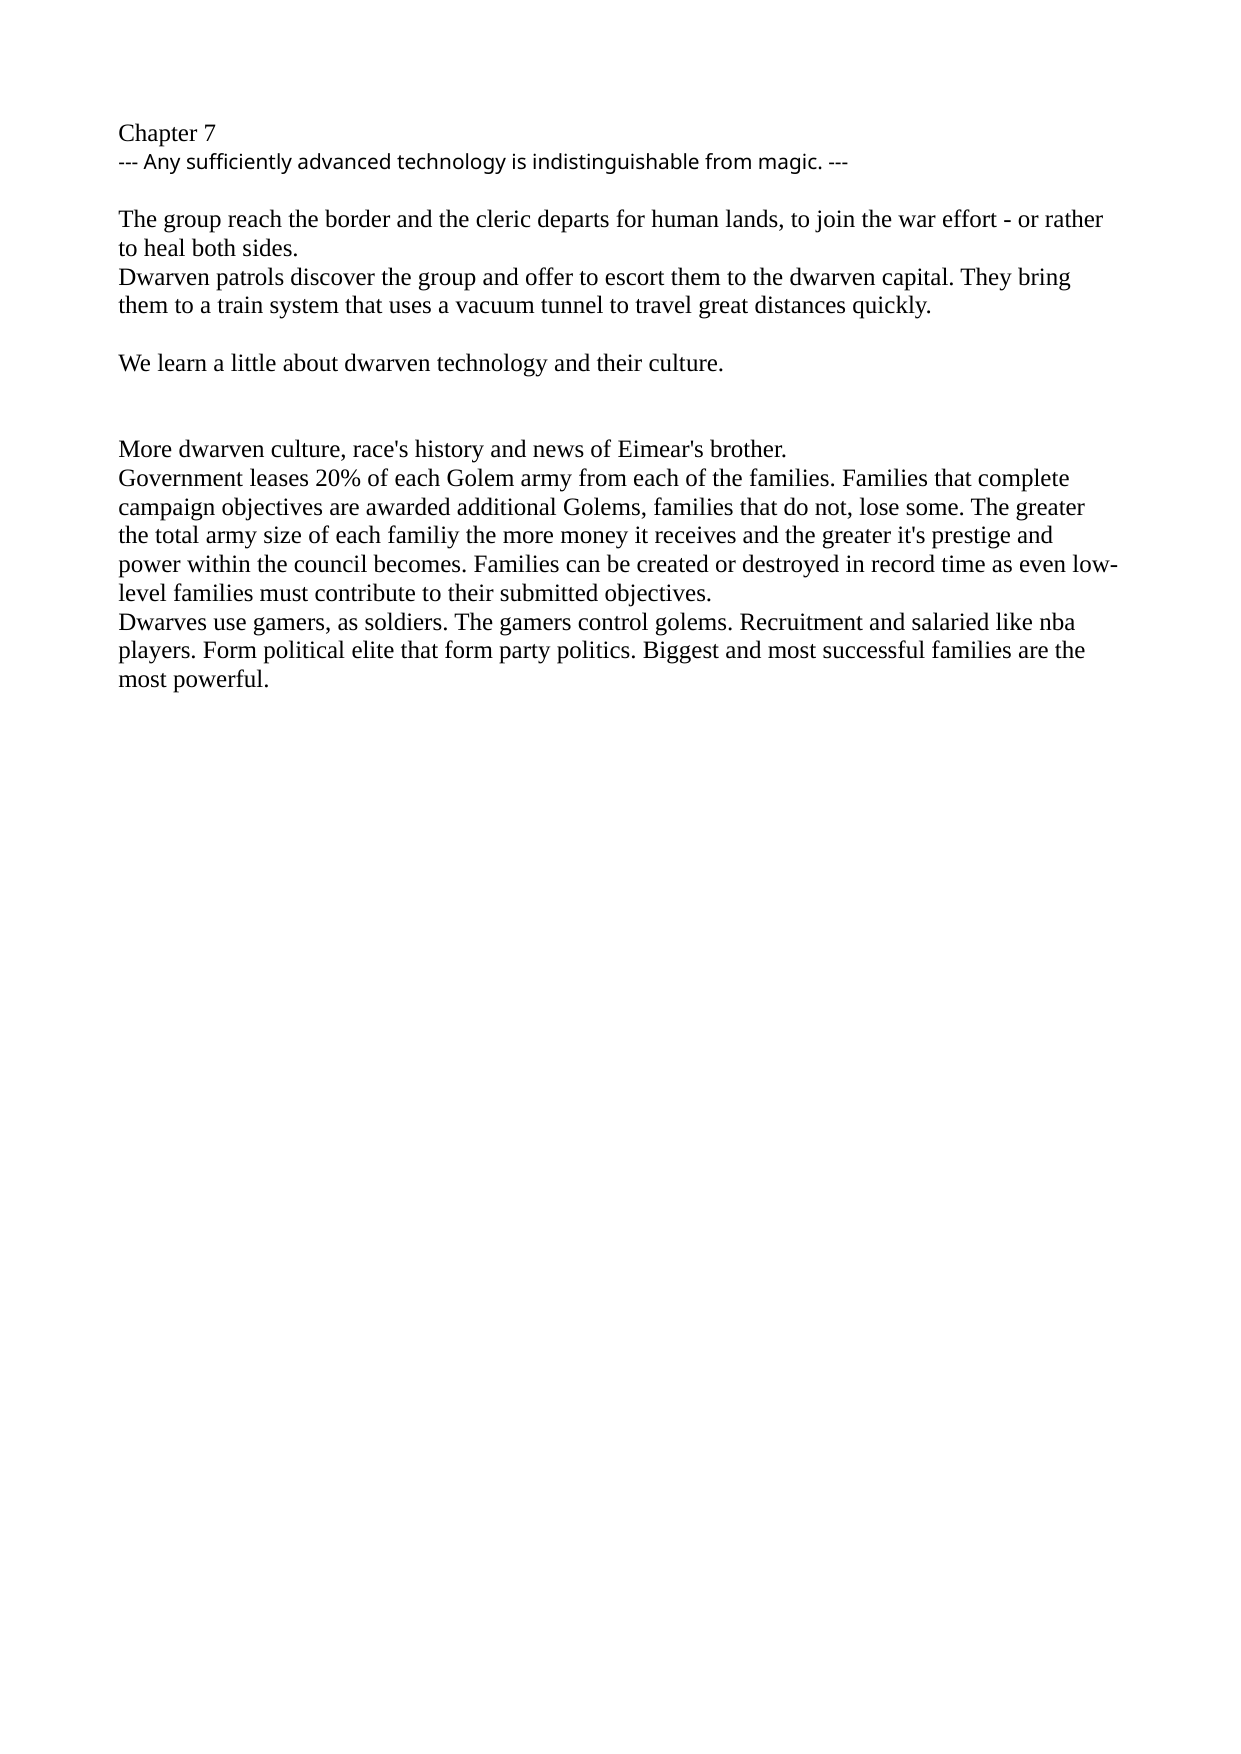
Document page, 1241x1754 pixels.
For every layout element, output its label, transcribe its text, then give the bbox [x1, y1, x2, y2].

text --- Any sufficiently advanced technology is indistinguishable from magic. --- [118, 147, 1122, 175]
text Chapter 7 [118, 118, 1122, 147]
text The group reach the border and the cleric departs for human lands, to join the war effort - or rather to heal both sides. [118, 204, 1122, 262]
text power within the council becomes. Families can be created or destroyed in record time as even low-level families must contribute to their submitted objectives. [118, 549, 1122, 607]
text More dwarven culture, race's history and news of Eimear's brother. [118, 434, 1122, 463]
text Dwarven patrols discover the group and offer to escort them to the dwarven capital. They bring them to a train system that uses a vacuum tunnel to travel great distances quickly. [118, 262, 1122, 319]
text Government leases 20% of each Golem army from each of the families. Families that complete campaign objectives are awarded additional Golems, families that do not, lose some. The greater the total army size of each familiy the more money it receives and the greater it's prestige and [118, 463, 1122, 549]
text We learn a little about dwarven technology and their culture. [118, 348, 1122, 377]
text Dwarves use gamers, as soldiers. The gamers control golems. Recruitment and salaried like nba players. Form political elite that form party politics. Biggest and most successful families are the most powerful. [118, 607, 1122, 693]
